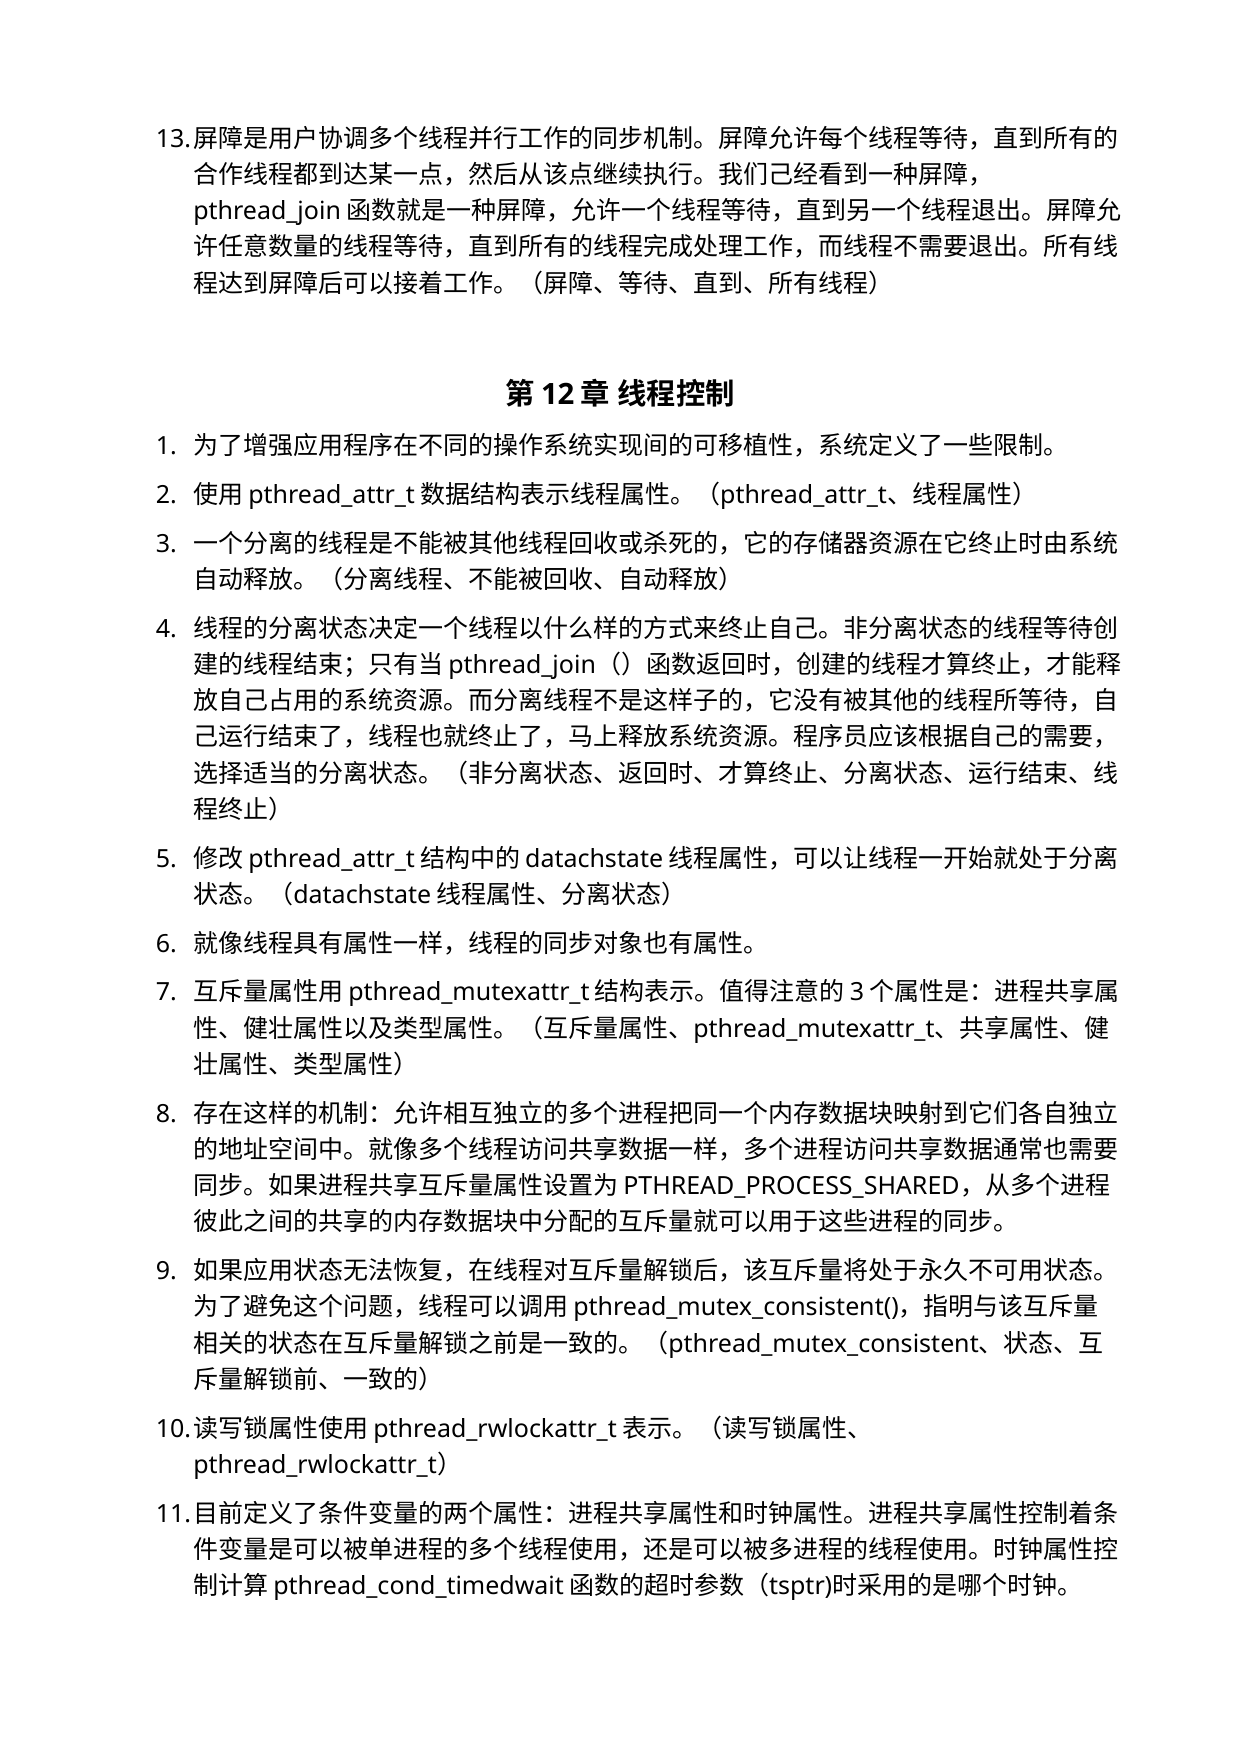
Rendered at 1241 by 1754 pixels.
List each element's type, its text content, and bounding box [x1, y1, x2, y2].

list 如果应用状态无法恢复，在线程对互斥量解锁后，该互斥量将处于永久不可用状态。为了避免这个问题，线程可以调用pthread_mutex_consistent()，指明与该互斥量相关的状态在互斥量解锁之前是一致的。（pthread_mutex_consistent、状态、互斥量解锁前、一致的） [156, 1251, 1122, 1396]
list 就像线程具有属性一样，线程的同步对象也有属性。 [156, 923, 1122, 959]
list 使用pthread_attr_t数据结构表示线程属性。（pthread_attr_t、线程属性） [156, 474, 1122, 511]
subtitle 第12章 线程控制 [118, 373, 1122, 413]
list 存在这样的机制：允许相互独立的多个进程把同一个内存数据块映射到它们各自独立的地址空间中。就像多个线程访问共享数据一样，多个进程访问共享数据通常也需要同步。如果进程共享互斥量属性设置为PTHREAD_PROCESS_SHARED，从多个进程彼此之间的共享的内存数据块中分配的互斥量就可以用于这些进程的同步。 [156, 1093, 1122, 1238]
list 修改pthread_attr_t结构中的datachstate线程属性，可以让线程一开始就处于分离状态。（datachstate线程属性、分离状态） [156, 838, 1122, 911]
list 读写锁属性使用pthread_rwlockattr_t表示。（读写锁属性、pthread_rwlockattr_t） [156, 1408, 1122, 1481]
list 线程的分离状态决定一个线程以什么样的方式来终止自己。非分离状态的线程等待创建的线程结束；只有当pthread_join（）函数返回时，创建的线程才算终止，才能释放自己占用的系统资源。而分离线程不是这样子的，它没有被其他的线程所等待，自己运行结束了，线程也就终止了，马上释放系统资源。程序员应该根据自己的需要，选择适当的分离状态。（非分离状态、返回时、才算终止、分离状态、运行结束、线程终止） [156, 608, 1122, 826]
list 屏障是用户协调多个线程并行工作的同步机制。屏障允许每个线程等待，直到所有的合作线程都到达某一点，然后从该点继续执行。我们己经看到一种屏障，pthread_join函数就是一种屏障，允许一个线程等待，直到另一个线程退出。屏障允许任意数量的线程等待，直到所有的线程完成处理工作，而线程不需要退出。所有线程达到屏障后可以接着工作。（屏障、等待、直到、所有线程） [156, 118, 1122, 299]
list 互斥量属性用pthread_mutexattr_t结构表示。值得注意的3个属性是：进程共享属性、健壮属性以及类型属性。（互斥量属性、pthread_mutexattr_t、共享属性、健壮属性、类型属性） [156, 972, 1122, 1081]
list 为了增强应用程序在不同的操作系统实现间的可移植性，系统定义了一些限制。 [156, 426, 1122, 462]
list 目前定义了条件变量的两个属性：进程共享属性和时钟属性。进程共享属性控制着条件变量是可以被单进程的多个线程使用，还是可以被多进程的线程使用。时钟属性控制计算pthread_cond_timedwait函数的超时参数（tsptr)时采用的是哪个时钟。 [156, 1493, 1122, 1602]
list 一个分离的线程是不能被其他线程回收或杀死的，它的存储器资源在它终止时由系统自动释放。（分离线程、不能被回收、自动释放） [156, 523, 1122, 596]
